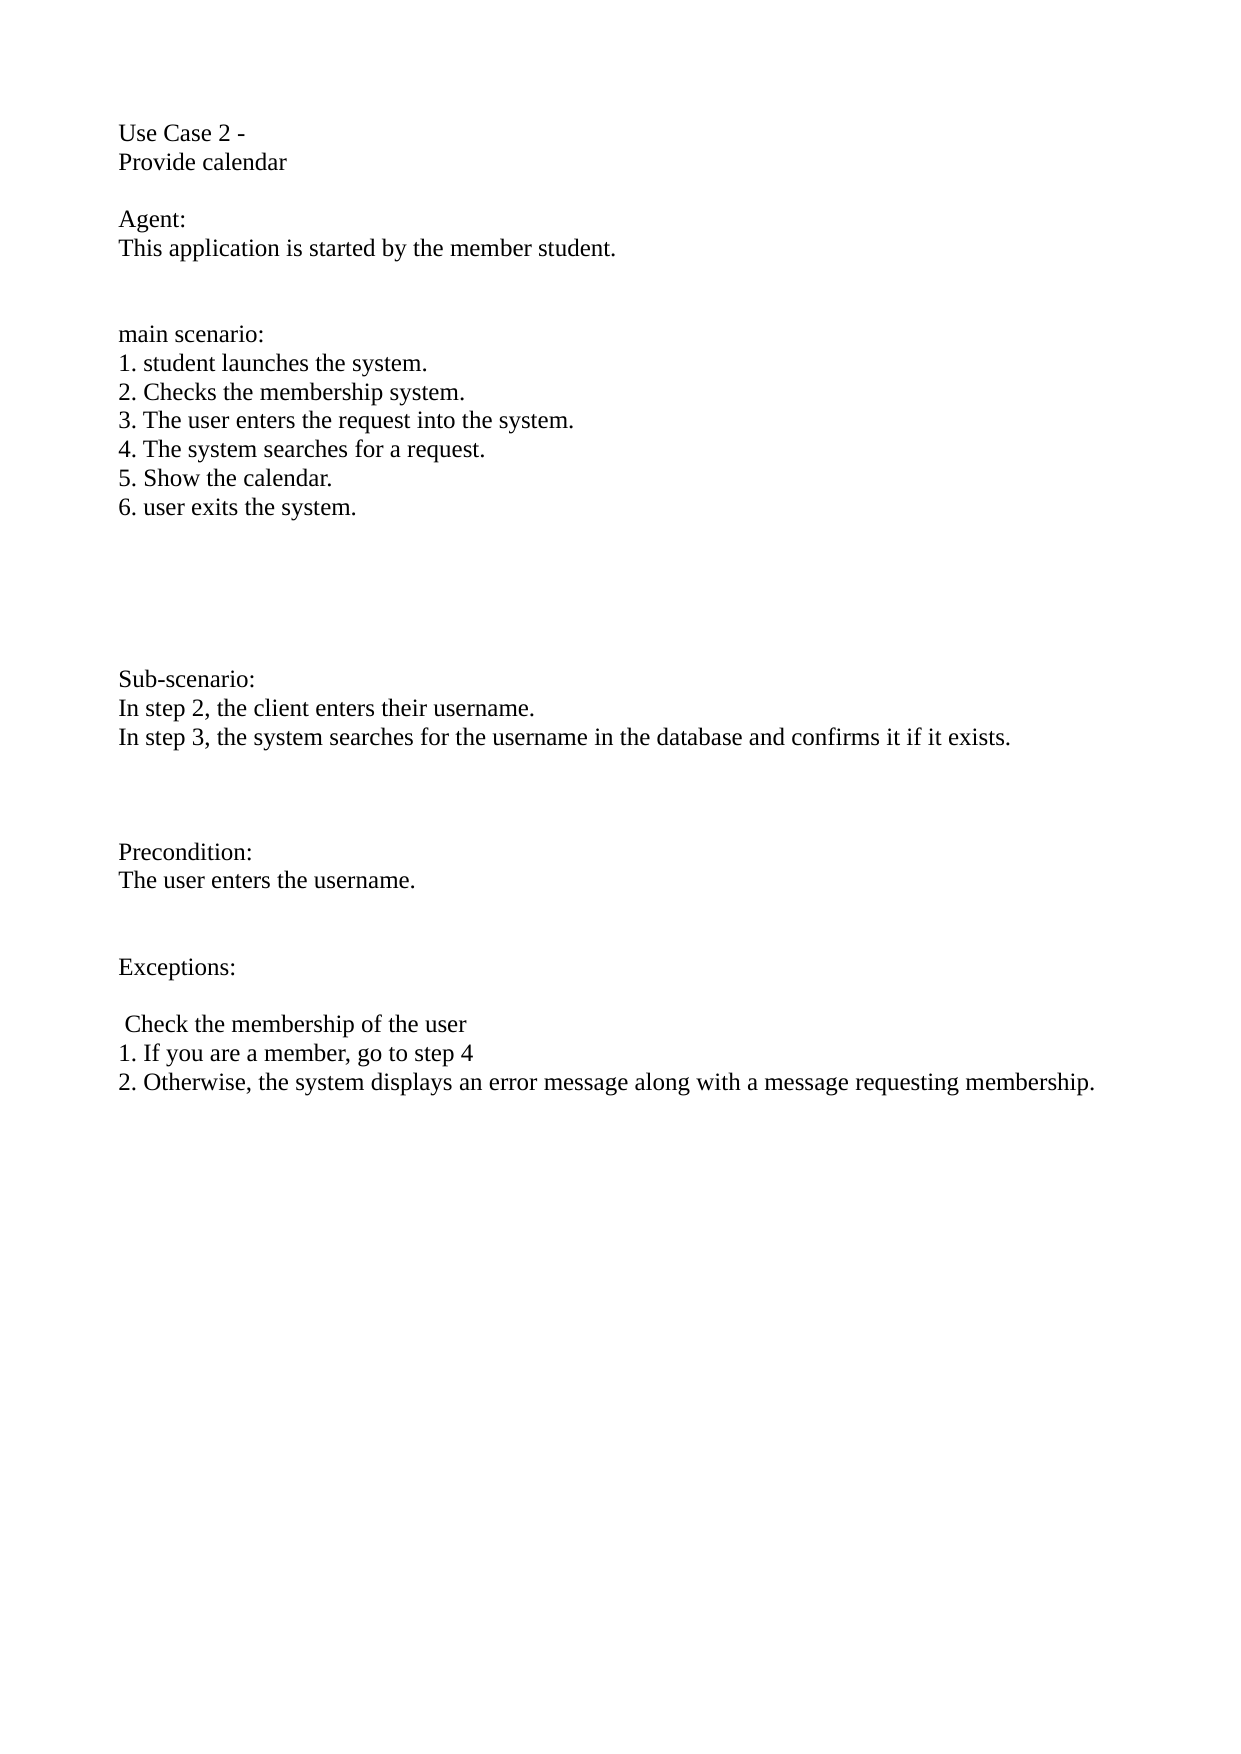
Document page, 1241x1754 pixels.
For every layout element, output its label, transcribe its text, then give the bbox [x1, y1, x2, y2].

text 1. If you are a member, go to step 4 [118, 1038, 1122, 1067]
text Agent: [118, 204, 1122, 233]
text In step 2, the client enters their username. [118, 693, 1122, 722]
text In step 3, the system searches for the username in the database and confirms it if it exists. [118, 722, 1122, 751]
text Precondition: [118, 837, 1122, 866]
text Use Case 2 - [118, 118, 1122, 147]
text Exceptions: [118, 952, 1122, 981]
text 4. The system searches for a request. [118, 434, 1122, 463]
text This application is started by the member student. [118, 233, 1122, 262]
text 5. Show the calendar. [118, 463, 1122, 492]
text The user enters the username. [118, 866, 1122, 894]
text main scenario: [118, 319, 1122, 348]
text Provide calendar [118, 147, 1122, 176]
text 1. student launches the system. [118, 348, 1122, 377]
text 2. Checks the membership system. [118, 377, 1122, 406]
text Sub-scenario: [118, 664, 1122, 693]
text Check the membership of the user [118, 1009, 1122, 1038]
text 2. Otherwise, the system displays an error message along with a message requesting membership. [118, 1067, 1122, 1096]
text 3. The user enters the request into the system. [118, 406, 1122, 434]
text 6. user exits the system. [118, 492, 1122, 521]
